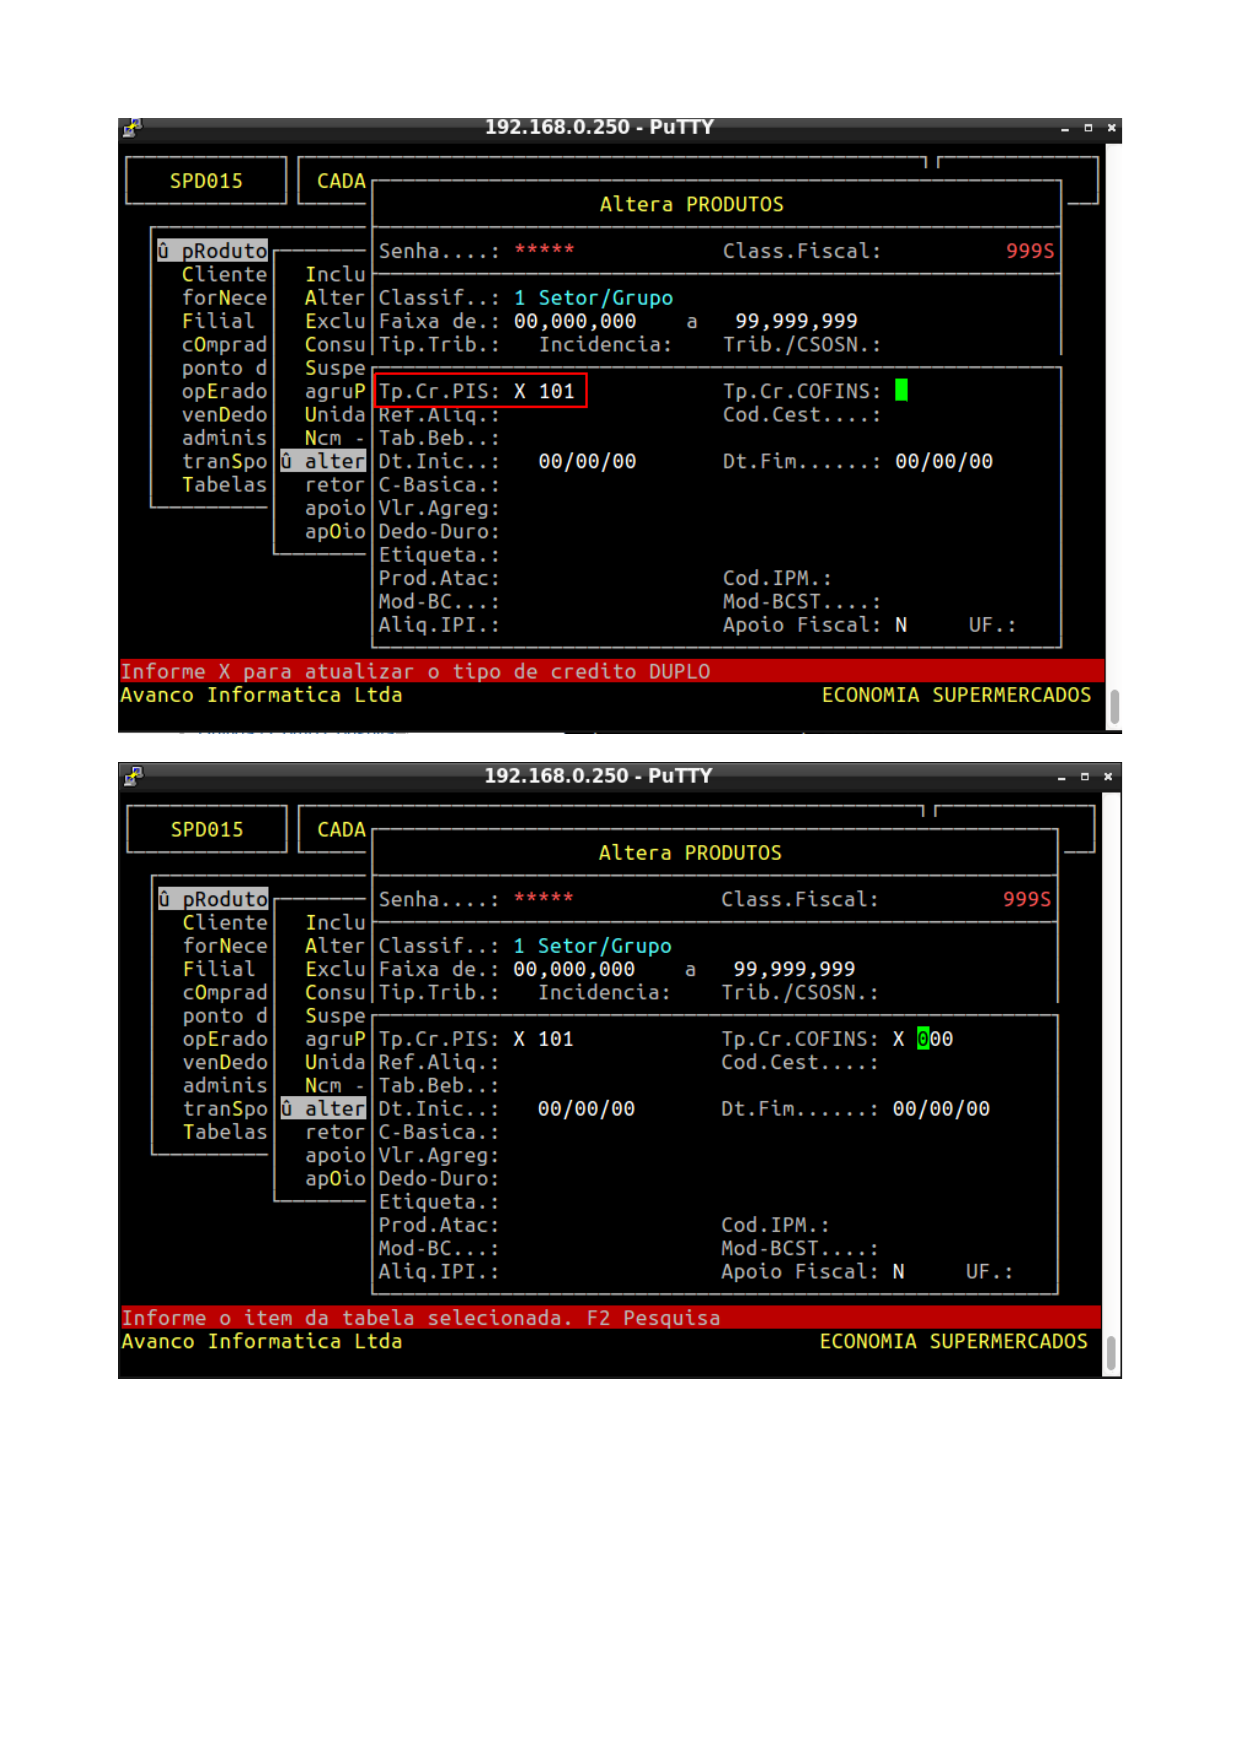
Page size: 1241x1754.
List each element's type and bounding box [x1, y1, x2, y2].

picture [118, 762, 1123, 1379]
picture [118, 118, 1123, 734]
